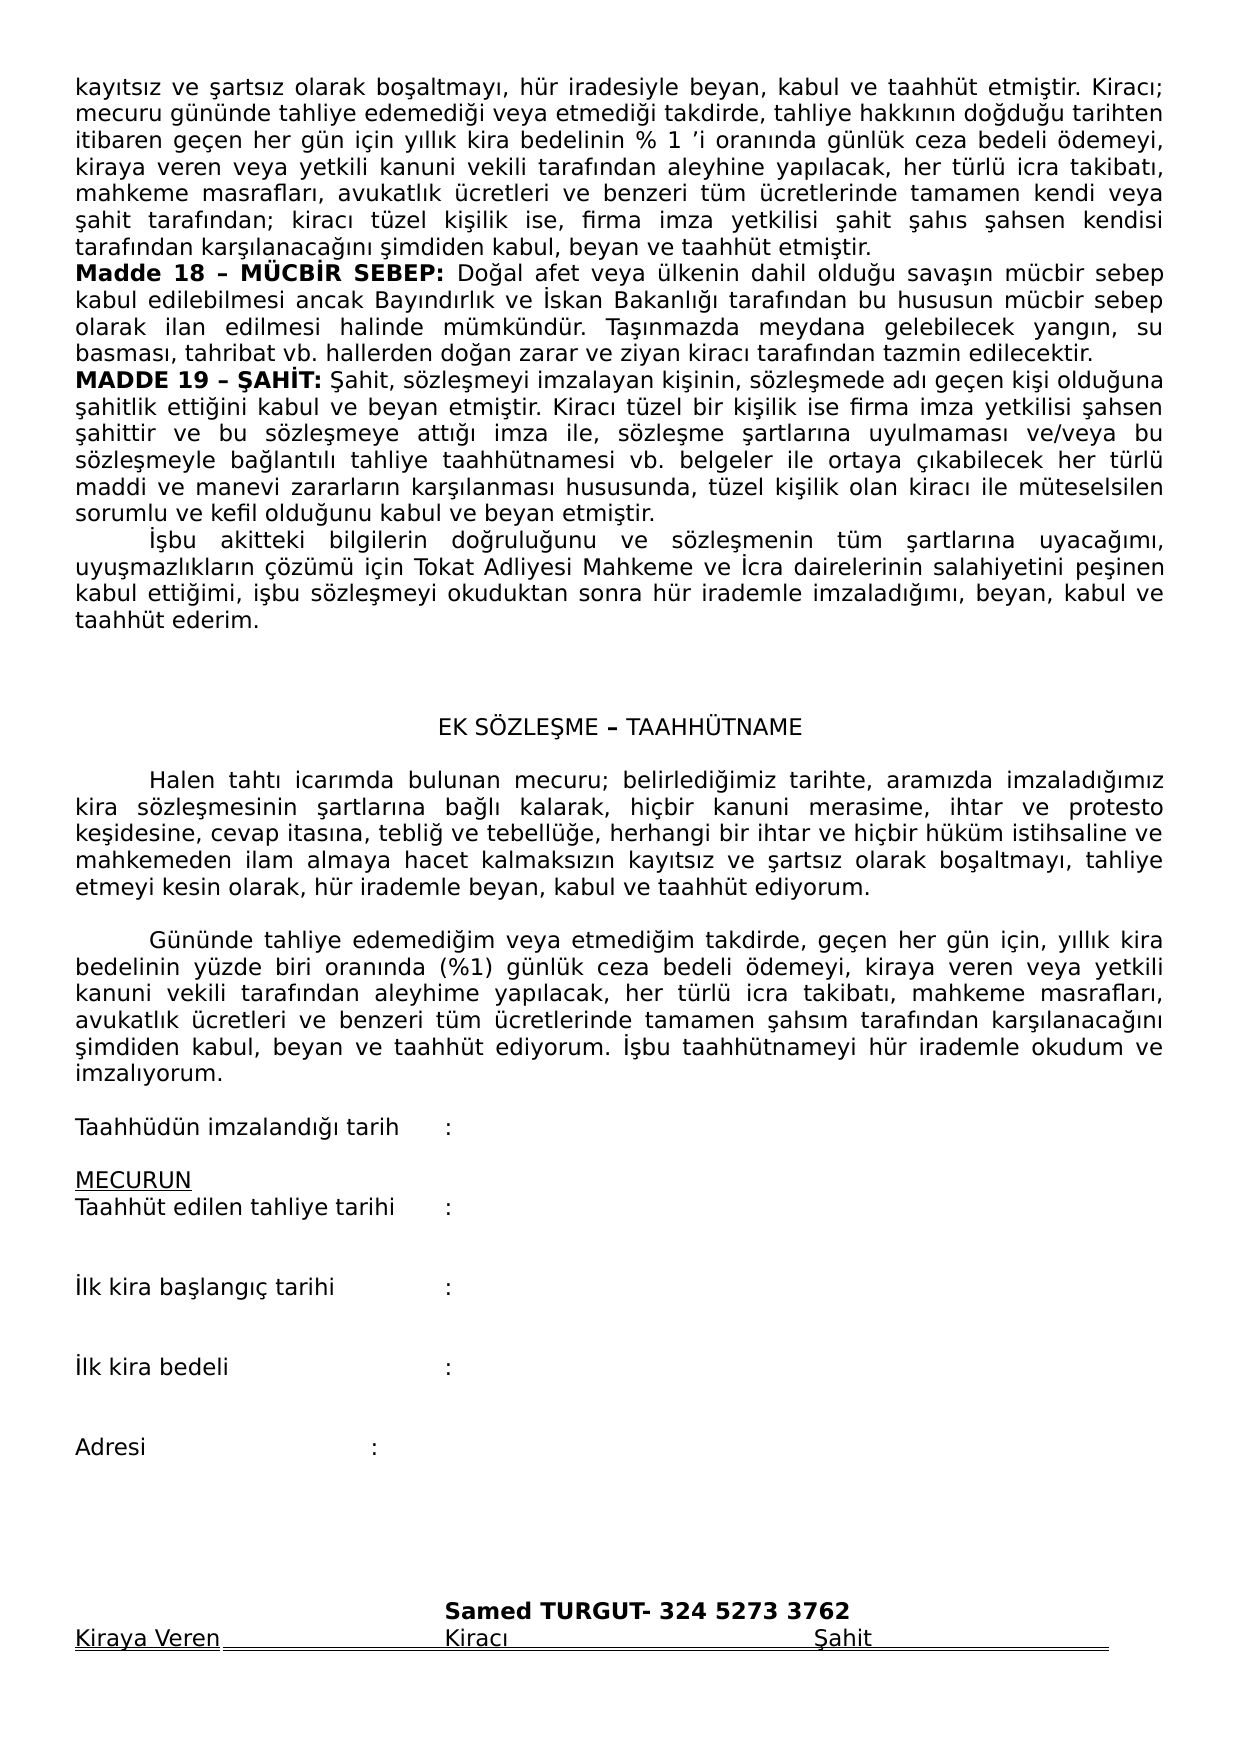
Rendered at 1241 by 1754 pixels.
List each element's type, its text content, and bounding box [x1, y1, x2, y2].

text İlk kira başlangıç tarihi : [75, 1274, 1165, 1300]
text Adresi : [75, 1434, 1165, 1460]
text İşbu akitteki bilgilerin doğruluğunu ve sözleşmenin tüm şartlarına uyacağımı, uyuşmazlıkların çözümü için Tokat Adliyesi Mahkeme ve İcra dairelerinin salahiyetini peşinen kabul ettiğimi, işbu sözleşmeyi okuduktan sonra hür irademle imzaladığımı, beyan, kabul ve taahhüt ederim. [75, 527, 1165, 634]
text Taahhüdün imzalandığı tarih : [75, 1114, 1165, 1140]
text kayıtsız ve şartsız olarak boşaltmayı, hür iradesiyle beyan, kabul ve taahhüt etmiştir. Kiracı; mecuru gününde tahliye edemediği veya etmediği takdirde, tahliye hakkının doğduğu tarihten itibaren geçen her gün için yıllık kira bedelinin % 1 ’i oranında günlük ceza bedeli ödemeyi, kiraya veren veya yetkili kanuni vekili tarafından aleyhine yapılacak, her türlü icra takibatı, mahkeme masrafları, avukatlık ücretleri ve benzeri tüm ücretlerinde tamamen kendi veya şahit tarafından; kiracı tüzel kişilik ise, firma imza yetkilisi şahit şahıs şahsen kendisi tarafından karşılanacağını şimdiden kabul, beyan ve taahhüt etmiştir. [75, 74, 1165, 260]
text Halen tahtı icarımda bulunan mecuru; belirlediğimiz tarihte, aramızda imzaladığımız kira sözleşmesinin şartlarına bağlı kalarak, hiçbir kanuni merasime, ihtar ve protesto keşidesine, cevap itasına, tebliğ ve tebellüğe, herhangi bir ihtar ve hiçbir hüküm istihsaline ve mahkemeden ilam almaya hacet kalmaksızın kayıtsız ve şartsız olarak boşaltmayı, tahliye etmeyi kesin olarak, hür irademle beyan, kabul ve taahhüt ediyorum. [75, 767, 1165, 900]
text MADDE 19 – ŞAHİT: Şahit, sözleşmeyi imzalayan kişinin, sözleşmede adı geçen kişi olduğuna şahitlik ettiğini kabul ve beyan etmiştir. Kiracı tüzel bir kişilik ise firma imza yetkilisi şahsen şahittir ve bu sözleşmeye attığı imza ile, sözleşme şartlarına uyulmaması ve/veya bu sözleşmeyle bağlantılı tahliye taahhütnamesi vb. belgeler ile ortaya çıkabilecek her türlü maddi ve manevi zararların karşılanması hususunda, tüzel kişilik olan kiracı ile müteselsilen sorumlu ve kefil olduğunu kabul ve beyan etmiştir. [75, 367, 1165, 527]
text İlk kira bedeli : [75, 1354, 1165, 1380]
text MECURUN [75, 1167, 1165, 1194]
text Gününde tahliye edemediğim veya etmediğim takdirde, geçen her gün için, yıllık kira bedelinin yüzde biri oranında (%1) günlük ceza bedeli ödemeyi, kiraya veren veya yetkili kanuni vekili tarafından aleyhime yapılacak, her türlü icra takibatı, mahkeme masrafları, avukatlık ücretleri ve benzeri tüm ücretlerinde tamamen şahsım tarafından karşılanacağını şimdiden kabul, beyan ve taahhüt ediyorum. İşbu taahhütnameyi hür irademle okudum ve imzalıyorum. [75, 927, 1165, 1087]
text Taahhüt edilen tahliye tarihi : [75, 1194, 1165, 1220]
text Madde 18 – MÜCBİR SEBEP: Doğal afet veya ülkenin dahil olduğu savaşın mücbir sebep kabul edilebilmesi ancak Bayındırlık ve İskan Bakanlığı tarafından bu hususun mücbir sebep olarak ilan edilmesi halinde mümkündür. Taşınmazda meydana gelebilecek yangın, su basması, tahribat vb. hallerden doğan zarar ve ziyan kiracı tarafından tazmin edilecektir. [75, 260, 1165, 367]
text EK SÖZLEŞME – TAAHHÜTNAME [75, 714, 1165, 740]
